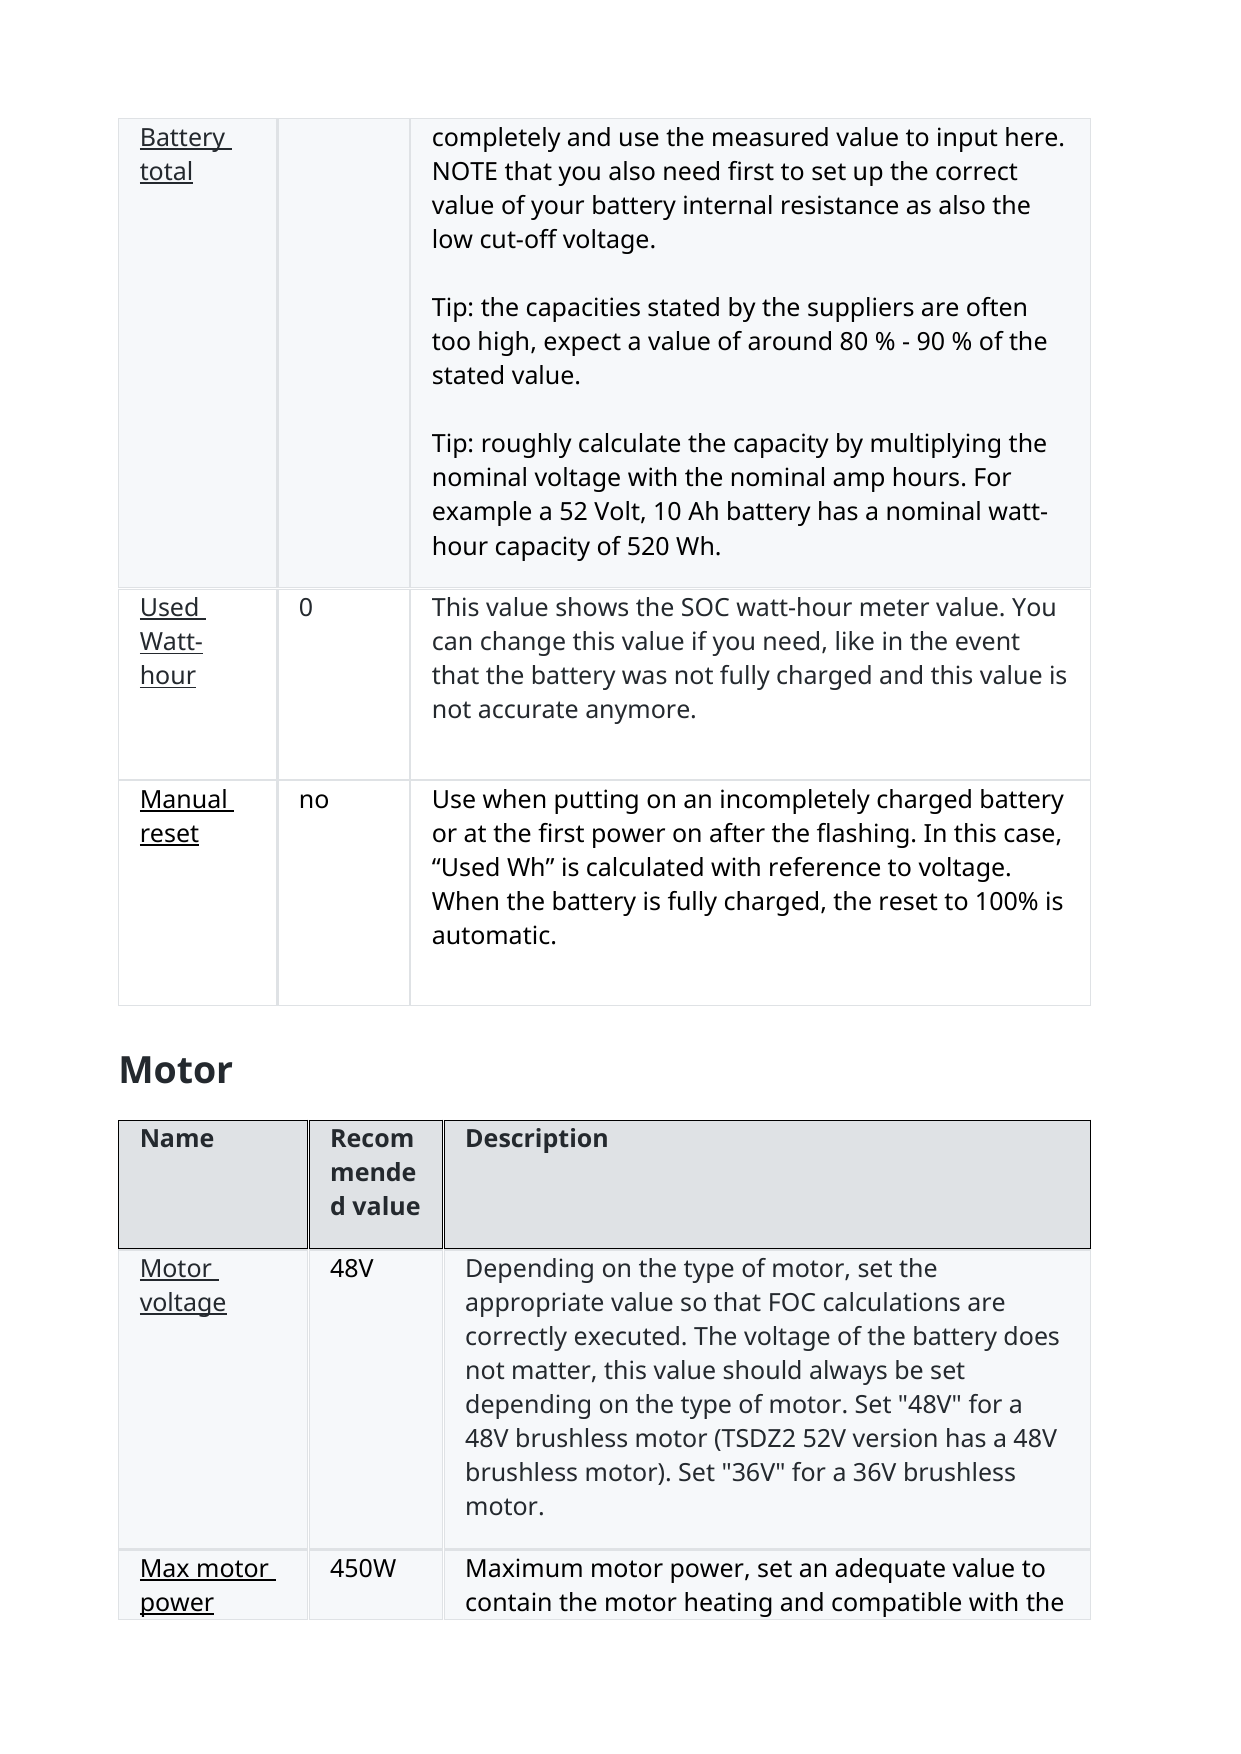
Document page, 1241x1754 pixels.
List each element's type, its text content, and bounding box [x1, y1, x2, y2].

table_cell 0 [279, 590, 409, 779]
table_cell Depending on the type of motor, set the appropriate value so that FOC calculations are correctly executed. The voltage of the battery does not matter, this value should always be set depending on the type of motor. Set "48V" for a 48V brushless motor (TSDZ2 52V version has a 48V brushless motor). Set "36V" for a 36V brushless motor. [445, 1251, 1090, 1548]
table_cell [279, 119, 409, 587]
table_cell no [279, 781, 409, 1005]
table_cell Maximum motor power, set an adequate value to contain the motor heating and compatible with the [445, 1551, 1090, 1619]
table_cell 450W [310, 1551, 442, 1619]
table_cell completely and use the measured value to input here. NOTE that you also need first to set up the correct value of your battery internal resistance as also the low cut-off voltage. Tip: the capacities stated by the suppliers are often too high, expect a value of around 80 % - 90 % of the stated value. Tip: roughly calculate the capacity by multiplying the nominal voltage with the nominal amp hours. For example a 52 Volt, 10 Ah battery has a nominal watt-hour capacity of 520 Wh. [411, 119, 1090, 587]
table_cell Motor voltage [119, 1251, 307, 1548]
table_cell Battery total [119, 119, 276, 587]
table_cell Use when putting on an incompletely charged battery or at the first power on after the flashing. In this case, “Used Wh” is calculated with reference to voltage. When the battery is fully charged, the reset to 100% is automatic. [411, 781, 1090, 1005]
table_cell Manual reset [119, 781, 276, 1005]
table_cell 48V [310, 1251, 442, 1548]
table_cell Max motor power [119, 1551, 307, 1619]
table_cell This value shows the SOC watt-hour meter value. You can change this value if you need, like in the event that the battery was not fully charged and this value is not accurate anymore. [411, 590, 1090, 779]
table_header Description [445, 1121, 1090, 1248]
table_header Recommended value [310, 1121, 442, 1248]
table_header Name [119, 1121, 307, 1248]
text Motor [118, 1043, 1122, 1094]
table_cell Used Watt-hour [119, 590, 276, 779]
